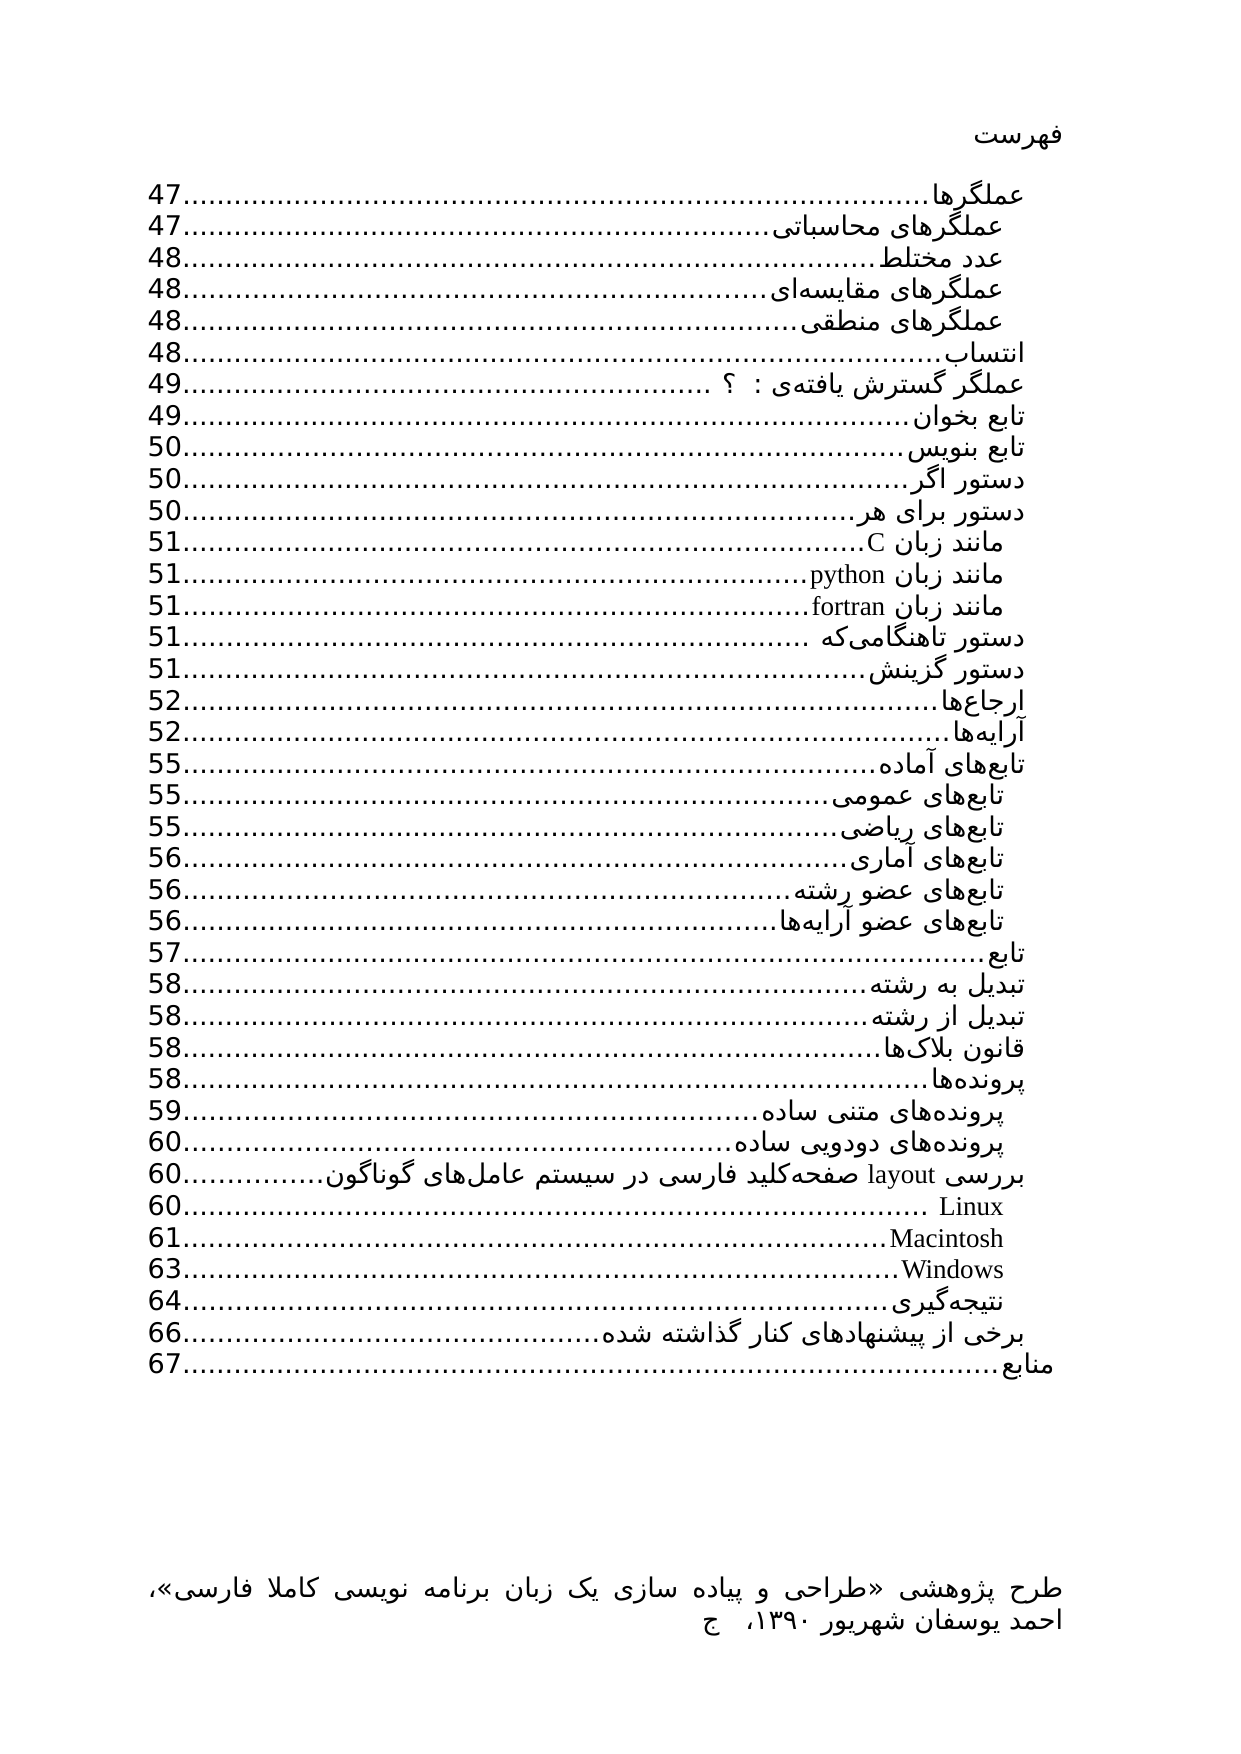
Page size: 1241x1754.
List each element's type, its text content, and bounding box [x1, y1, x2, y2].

text پرونده‌ها 58 [148, 1063, 1033, 1095]
text قانون بلاک‌ها 58 [148, 1032, 1033, 1063]
text Windows 63 [148, 1253, 1004, 1285]
text تابع‌های آماده 55 [148, 748, 1033, 779]
text تابع‌های عضو آرایه‌ها 56 [148, 906, 1004, 937]
text مانند زبان C 51 [148, 526, 1004, 558]
text تابع‌های عمومی 55 [148, 779, 1004, 811]
text عملگر گسترش یافته‌ی : ؟ 49 [148, 368, 1033, 400]
text دستور برای هر 50 [148, 495, 1033, 526]
text تابع بخوان 49 [148, 400, 1033, 432]
text بررسی layout صفحه‌کلید فارسی در سیستم عامل‌های گوناگون 60 [148, 1158, 1033, 1190]
text تابع‌های ریاضی 55 [148, 811, 1004, 843]
text ارجاع‌ها 52 [148, 685, 1033, 716]
text انتساب 48 [148, 337, 1033, 368]
text تابع‌های آماری 56 [148, 843, 1004, 874]
text پرونده‌های متنی ساده 59 [148, 1095, 1004, 1127]
text منابع 67 [148, 1348, 1063, 1380]
text تبدیل به رشته 58 [148, 969, 1033, 1000]
text دستور گزینش 51 [148, 653, 1033, 685]
text مانند زبان python 51 [148, 558, 1004, 590]
text Macintosh 61 [148, 1222, 1004, 1253]
text پرونده‌های دودویی ساده 60 [148, 1127, 1004, 1158]
text دستور اگر 50 [148, 463, 1033, 495]
text عدد مختلط 48 [148, 242, 1004, 274]
text تابع‌های عضو رشته 56 [148, 874, 1004, 906]
text آرایه‌ها 52 [148, 716, 1033, 748]
text Linux 60 [148, 1190, 1004, 1222]
text عملگرهای محاسباتی 47 [148, 211, 1004, 242]
text عملگرها 47 [148, 179, 1033, 211]
text نتیجه‌گیری 64 [148, 1285, 1004, 1317]
text تابع بنویس 50 [148, 432, 1033, 463]
text برخی از پیشنهادهای کنار گذاشته شده 66 [148, 1317, 1033, 1348]
text عملگرهای مقایسه‌ای 48 [148, 274, 1004, 305]
text مانند زبان fortran 51 [148, 590, 1004, 622]
text عملگرهای منطقی 48 [148, 305, 1004, 337]
text تابع 57 [148, 937, 1033, 969]
text دستور تاهنگامی‌که 51 [148, 622, 1033, 653]
text تبدیل از رشته 58 [148, 1000, 1033, 1032]
